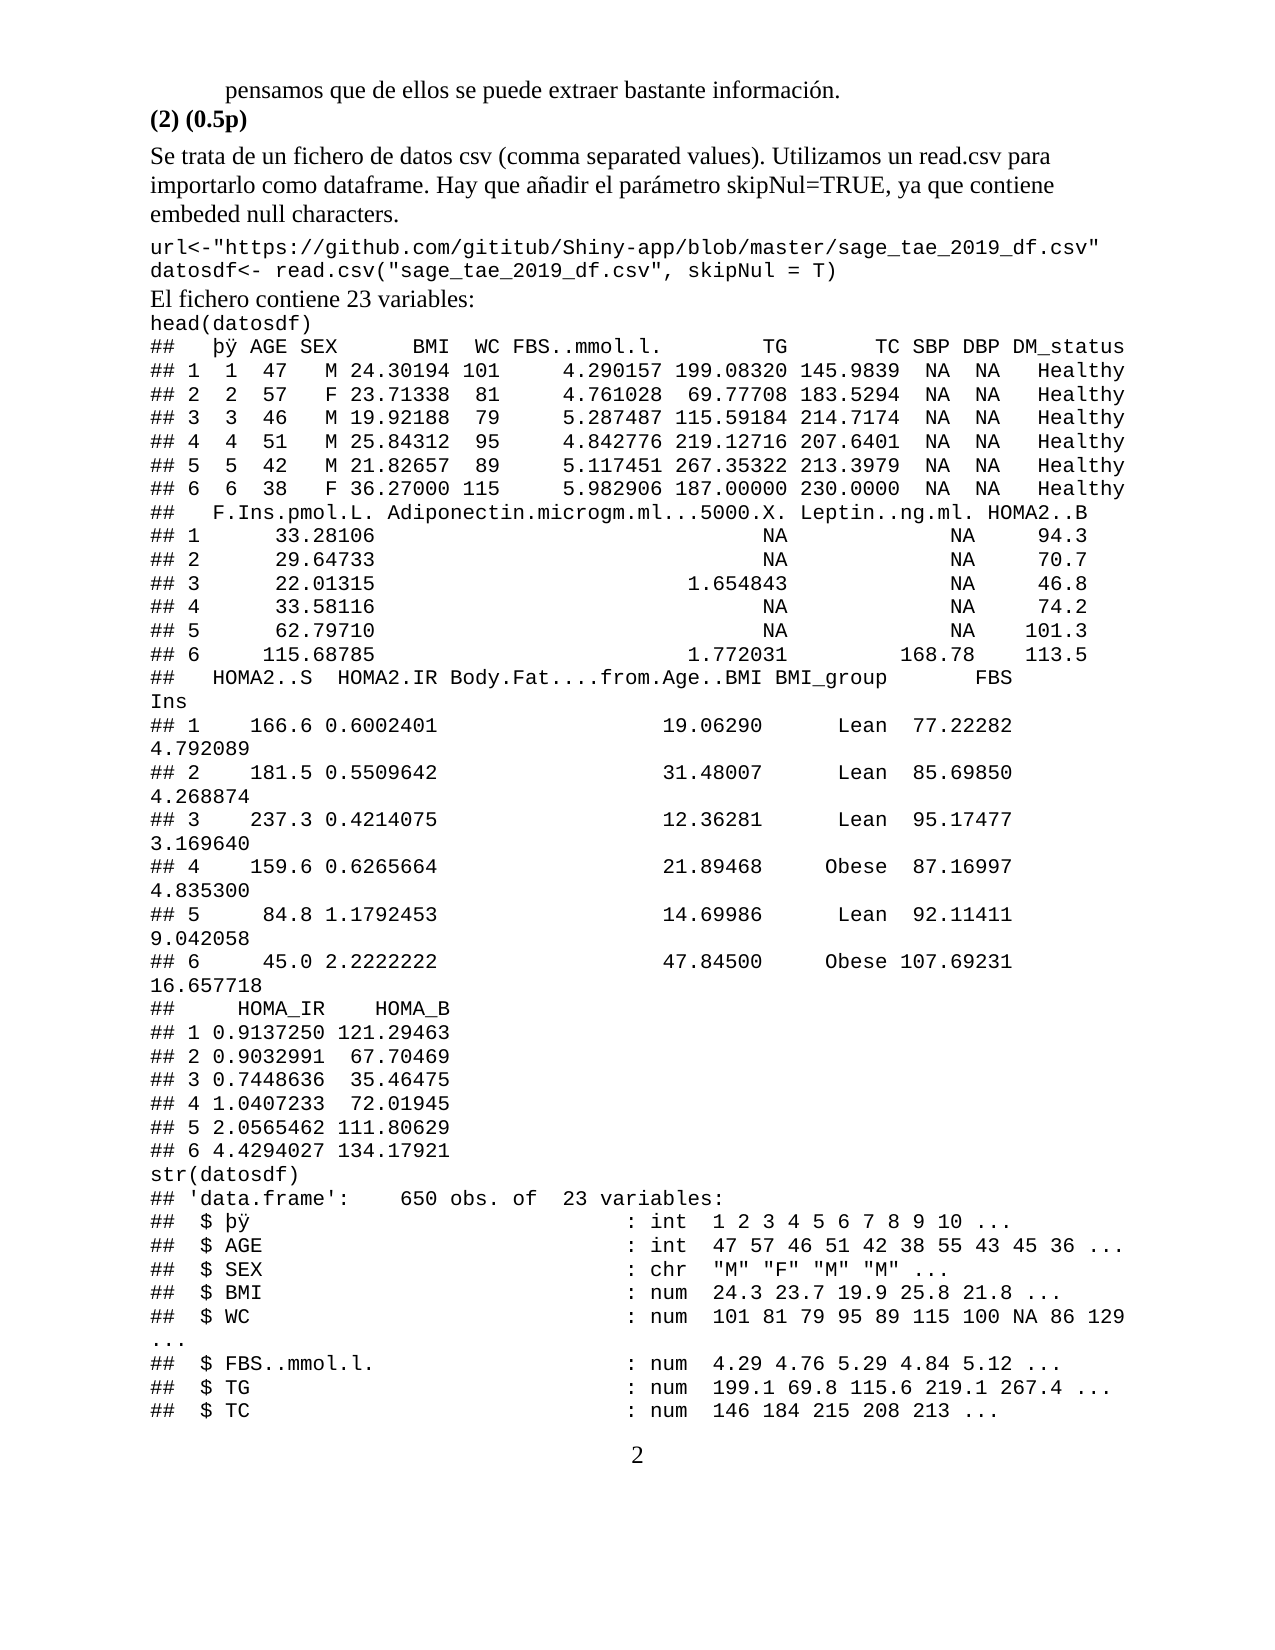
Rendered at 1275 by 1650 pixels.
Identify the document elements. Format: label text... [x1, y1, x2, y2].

text ## HOMA_IR HOMA_B [150, 998, 1125, 1022]
list pensamos que de ellos se puede extraer bastante información. [187, 75, 1125, 104]
text str(datosdf) [150, 1164, 1125, 1188]
text ## 3 237.3 0.4214075 12.36281 Lean 95.17477 3.169640 [150, 809, 1125, 857]
text ## 6 115.68785 1.772031 168.78 113.5 [150, 644, 1125, 667]
text ## 3 22.01315 1.654843 NA 46.8 [150, 573, 1125, 596]
text ## $ þÿ : int 1 2 3 4 5 6 7 8 9 10 ... [150, 1211, 1125, 1235]
text ## 5 5 42 M 21.82657 89 5.117451 267.35322 213.3979 NA NA Healthy [150, 454, 1125, 478]
text ## 5 2.0565462 111.80629 [150, 1117, 1125, 1140]
text head(datosdf) [150, 313, 1125, 336]
text ## $ FBS..mmol.l. : num 4.29 4.76 5.29 4.84 5.12 ... [150, 1353, 1125, 1377]
text ## 5 62.79710 NA NA 101.3 [150, 620, 1125, 644]
text ## $ SEX : chr "M" "F" "M" "M" ... [150, 1258, 1125, 1282]
text datosdf<- read.csv("sage_tae_2019_df.csv", skipNul = T) [150, 260, 1125, 284]
text url<-"https://github.com/gititub/Shiny-app/blob/master/sage_tae_2019_df.csv" [150, 237, 1125, 260]
text ## 4 33.58116 NA NA 74.2 [150, 596, 1125, 620]
text ## 6 6 38 F 36.27000 115 5.982906 187.00000 230.0000 NA NA Healthy [150, 478, 1125, 502]
text ## þÿ AGE SEX BMI WC FBS..mmol.l. TG TC SBP DBP DM_status [150, 336, 1125, 360]
text ## $ BMI : num 24.3 23.7 19.9 25.8 21.8 ... [150, 1282, 1125, 1306]
text ## 3 0.7448636 35.46475 [150, 1069, 1125, 1093]
text ## $ TG : num 199.1 69.8 115.6 219.1 267.4 ... [150, 1377, 1125, 1400]
text ## HOMA2..S HOMA2.IR Body.Fat....from.Age..BMI BMI_group FBS Ins [150, 667, 1125, 715]
text ## $ AGE : int 47 57 46 51 42 38 55 43 45 36 ... [150, 1235, 1125, 1258]
text ## 5 84.8 1.1792453 14.69986 Lean 92.11411 9.042058 [150, 904, 1125, 951]
text ## 4 1.0407233 72.01945 [150, 1093, 1125, 1117]
text ## F.Ins.pmol.L. Adiponectin.microgm.ml...5000.X. Leptin..ng.ml. HOMA2..B [150, 502, 1125, 526]
text ## $ TC : num 146 184 215 208 213 ... [150, 1400, 1125, 1424]
text ## 2 29.64733 NA NA 70.7 [150, 549, 1125, 573]
text El fichero contiene 23 variables: [150, 284, 1125, 313]
text ## 1 33.28106 NA NA 94.3 [150, 526, 1125, 549]
text ## 3 3 46 M 19.92188 79 5.287487 115.59184 214.7174 NA NA Healthy [150, 407, 1125, 431]
text ## 4 4 51 M 25.84312 95 4.842776 219.12716 207.6401 NA NA Healthy [150, 431, 1125, 454]
text ## 4 159.6 0.6265664 21.89468 Obese 87.16997 4.835300 [150, 857, 1125, 904]
text (2) (0.5p) [150, 104, 1125, 132]
text ## 6 45.0 2.2222222 47.84500 Obese 107.69231 16.657718 [150, 951, 1125, 998]
text ## 2 2 57 F 23.71338 81 4.761028 69.77708 183.5294 NA NA Healthy [150, 384, 1125, 407]
text ## 6 4.4294027 134.17921 [150, 1140, 1125, 1164]
text ## $ WC : num 101 81 79 95 89 115 100 NA 86 129 ... [150, 1306, 1125, 1353]
text ## 'data.frame': 650 obs. of 23 variables: [150, 1188, 1125, 1211]
text ## 2 181.5 0.5509642 31.48007 Lean 85.69850 4.268874 [150, 762, 1125, 809]
text Se trata de un fichero de datos csv (comma separated values). Utilizamos un read.csv para importarlo como dataframe. Hay que añadir el parámetro skipNul=TRUE, ya que contiene embeded null characters. [150, 141, 1125, 228]
text ## 2 0.9032991 67.70469 [150, 1046, 1125, 1069]
text ## 1 166.6 0.6002401 19.06290 Lean 77.22282 4.792089 [150, 715, 1125, 762]
text ## 1 1 47 M 24.30194 101 4.290157 199.08320 145.9839 NA NA Healthy [150, 360, 1125, 384]
text ## 1 0.9137250 121.29463 [150, 1022, 1125, 1046]
